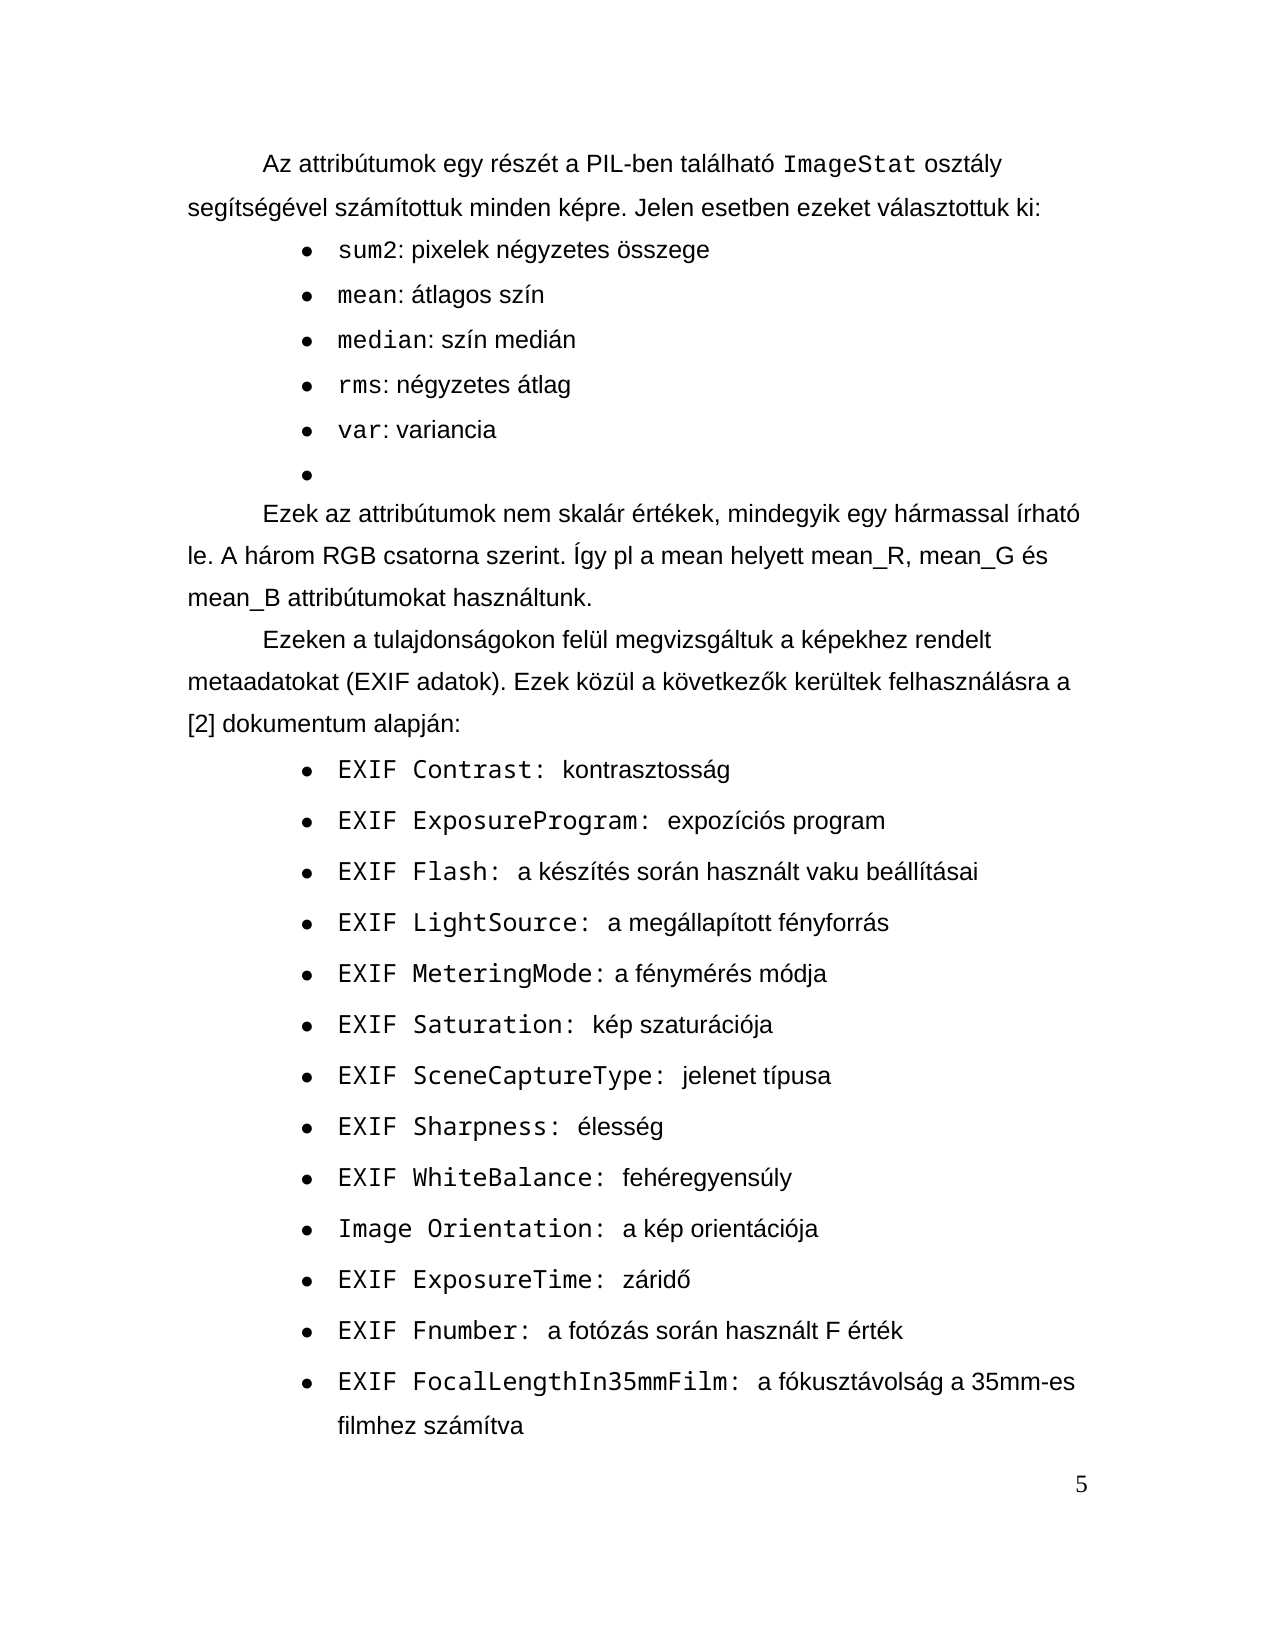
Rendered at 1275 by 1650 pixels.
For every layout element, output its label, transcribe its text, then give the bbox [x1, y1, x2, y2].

list EXIF Fnumber: a fotózás során használt F érték [300, 1313, 1087, 1347]
text Az attribútumok egy részét a PIL-ben található ImageStat osztály segítségével számítottuk minden képre. Jelen esetben ezeket választottuk ki: [187, 150, 1087, 222]
list EXIF Contrast: kontrasztosság [300, 752, 1087, 786]
list Image Orientation: a kép orientációja [300, 1211, 1087, 1245]
list EXIF Sharpness: élesség [300, 1109, 1087, 1143]
list EXIF MeteringMode: a fénymérés módja [300, 956, 1087, 990]
list EXIF ExposureProgram: expozíciós program [300, 803, 1087, 837]
text Ezek az attribútumok nem skalár értékek, mindegyik egy hármassal írható le. A három RGB csatorna szerint. Így pl a mean helyett mean_R, mean_G és mean_B attribútumokat használtunk. [187, 500, 1087, 612]
list EXIF LightSource: a megállapított fényforrás [300, 905, 1087, 939]
list EXIF FocalLengthIn35mmFilm: a fókusztávolság a 35mm-es filmhez számítva [300, 1364, 1087, 1440]
list EXIF SceneCaptureType: jelenet típusa [300, 1058, 1087, 1092]
list EXIF WhiteBalance: fehéregyensúly [300, 1160, 1087, 1194]
list mean: átlagos szín [300, 281, 1087, 311]
list sum2: pixelek négyzetes összege [300, 236, 1087, 266]
list median: szín medián [300, 326, 1087, 356]
list var: variancia [300, 416, 1087, 446]
text Ezeken a tulajdonságokon felül megvizsgáltuk a képekhez rendelt metaadatokat (EXIF adatok). Ezek közül a következők kerültek felhasználásra a [2] dokumentum alapján: [187, 626, 1087, 738]
list EXIF Flash: a készítés során használt vaku beállításai [300, 854, 1087, 888]
list EXIF ExposureTime: záridő [300, 1262, 1087, 1296]
list rms: négyzetes átlag [300, 371, 1087, 401]
list EXIF Saturation: kép szaturációja [300, 1007, 1087, 1041]
